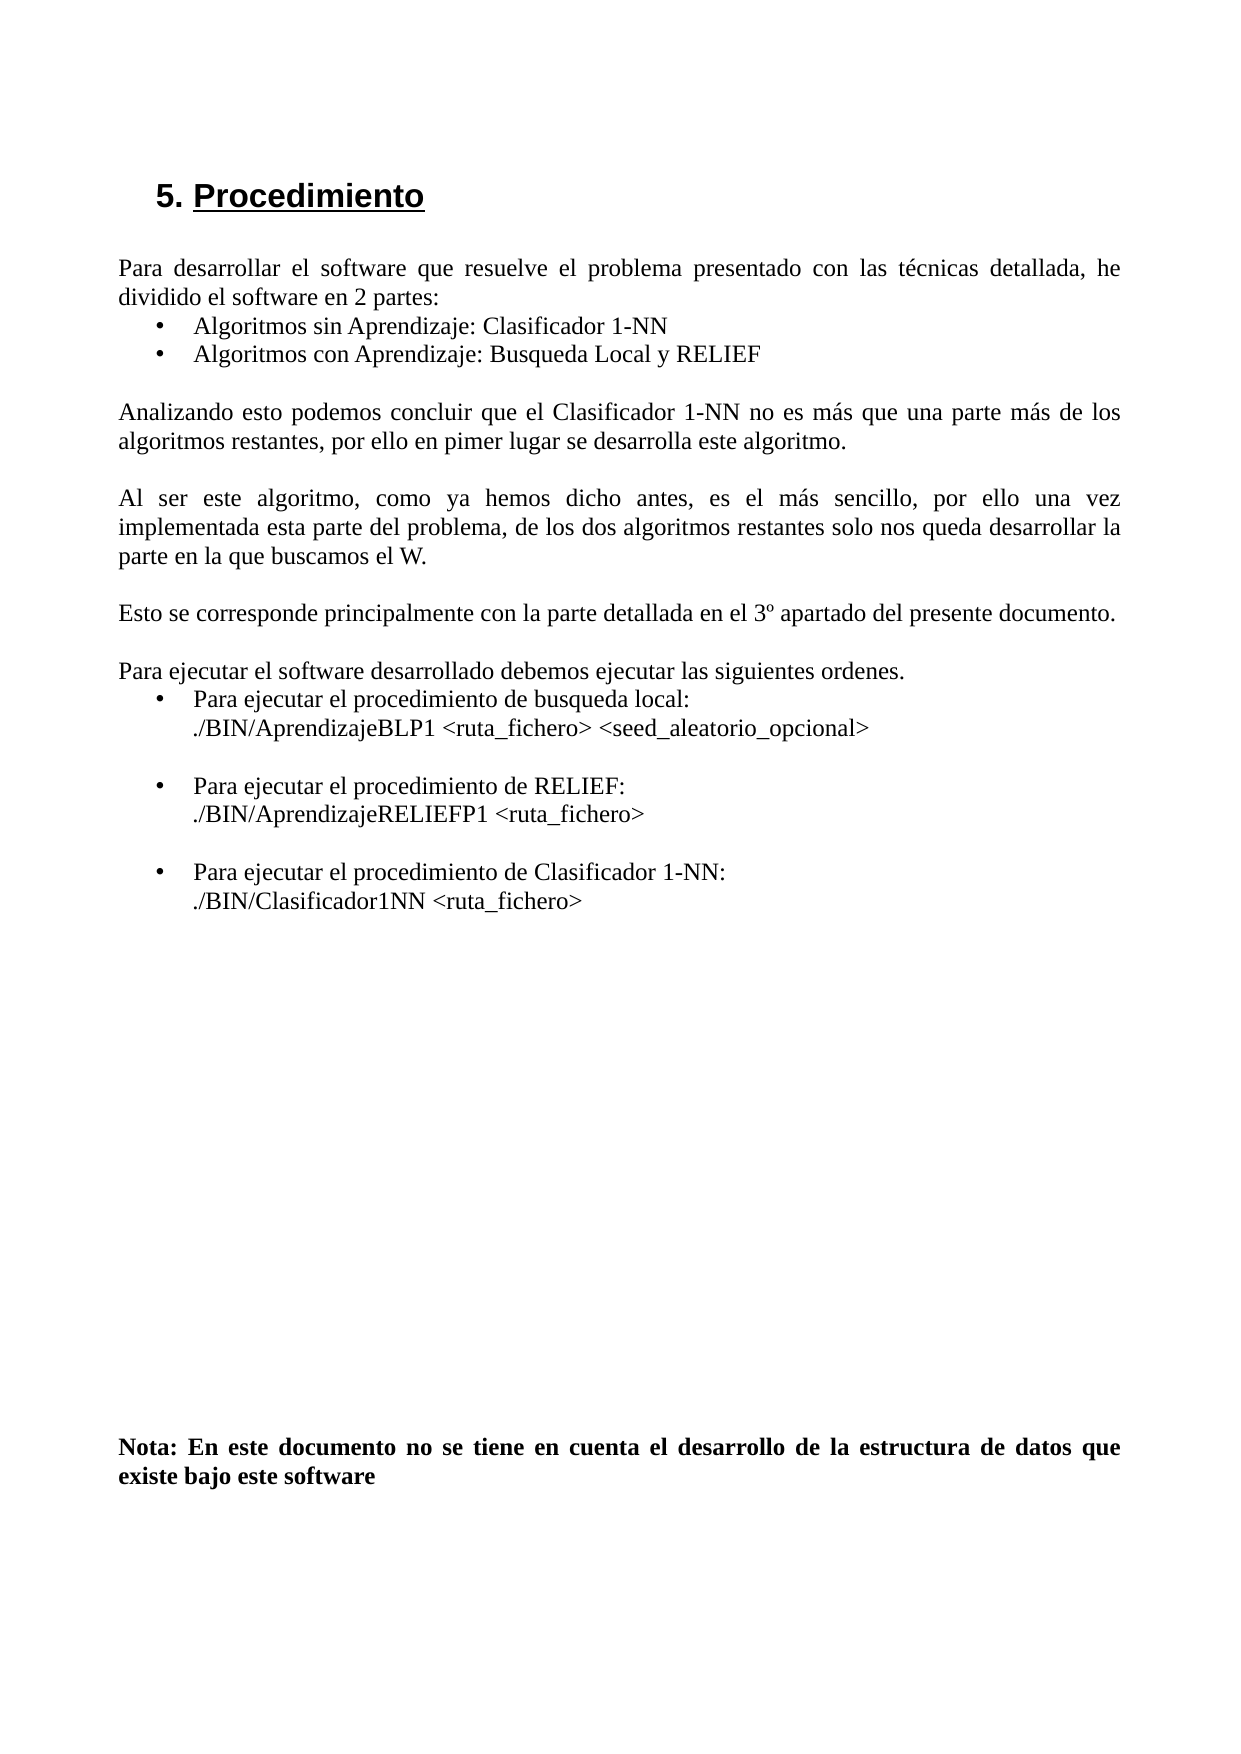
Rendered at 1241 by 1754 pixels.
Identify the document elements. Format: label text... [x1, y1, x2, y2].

text Al ser este algoritmo, como ya hemos dicho antes, es el más sencillo, por ello una vez implementada esta parte del problema, de los dos algoritmos restantes solo nos queda desarrollar la parte en la que buscamos el W. [118, 483, 1122, 569]
text ./BIN/AprendizajeRELIEFP1 <ruta_fichero> [118, 799, 1122, 828]
list Procedimiento [156, 176, 1122, 215]
text ./BIN/Clasificador1NN <ruta_fichero> [118, 886, 1122, 914]
text Analizando esto podemos concluir que el Clasificador 1-NN no es más que una parte más de los algoritmos restantes, por ello en pimer lugar se desarrolla este algoritmo. [118, 397, 1122, 454]
text Nota: En este documento no se tiene en cuenta el desarrollo de la estructura de datos que existe bajo este software [118, 1432, 1122, 1489]
list Algoritmos con Aprendizaje: Busqueda Local y RELIEF [156, 339, 1122, 368]
list Para ejecutar el procedimiento de RELIEF: [156, 771, 1122, 799]
text Esto se corresponde principalmente con la parte detallada en el 3º apartado del presente documento. [118, 598, 1122, 627]
text Para desarrollar el software que resuelve el problema presentado con las técnicas detallada, he dividido el software en 2 partes: [118, 253, 1122, 311]
list Para ejecutar el procedimiento de busqueda local: [156, 684, 1122, 713]
list Algoritmos sin Aprendizaje: Clasificador 1-NN [156, 311, 1122, 339]
list Para ejecutar el procedimiento de Clasificador 1-NN: [156, 857, 1122, 886]
text Para ejecutar el software desarrollado debemos ejecutar las siguientes ordenes. [118, 656, 1122, 684]
text ./BIN/AprendizajeBLP1 <ruta_fichero> <seed_aleatorio_opcional> [118, 713, 1122, 742]
